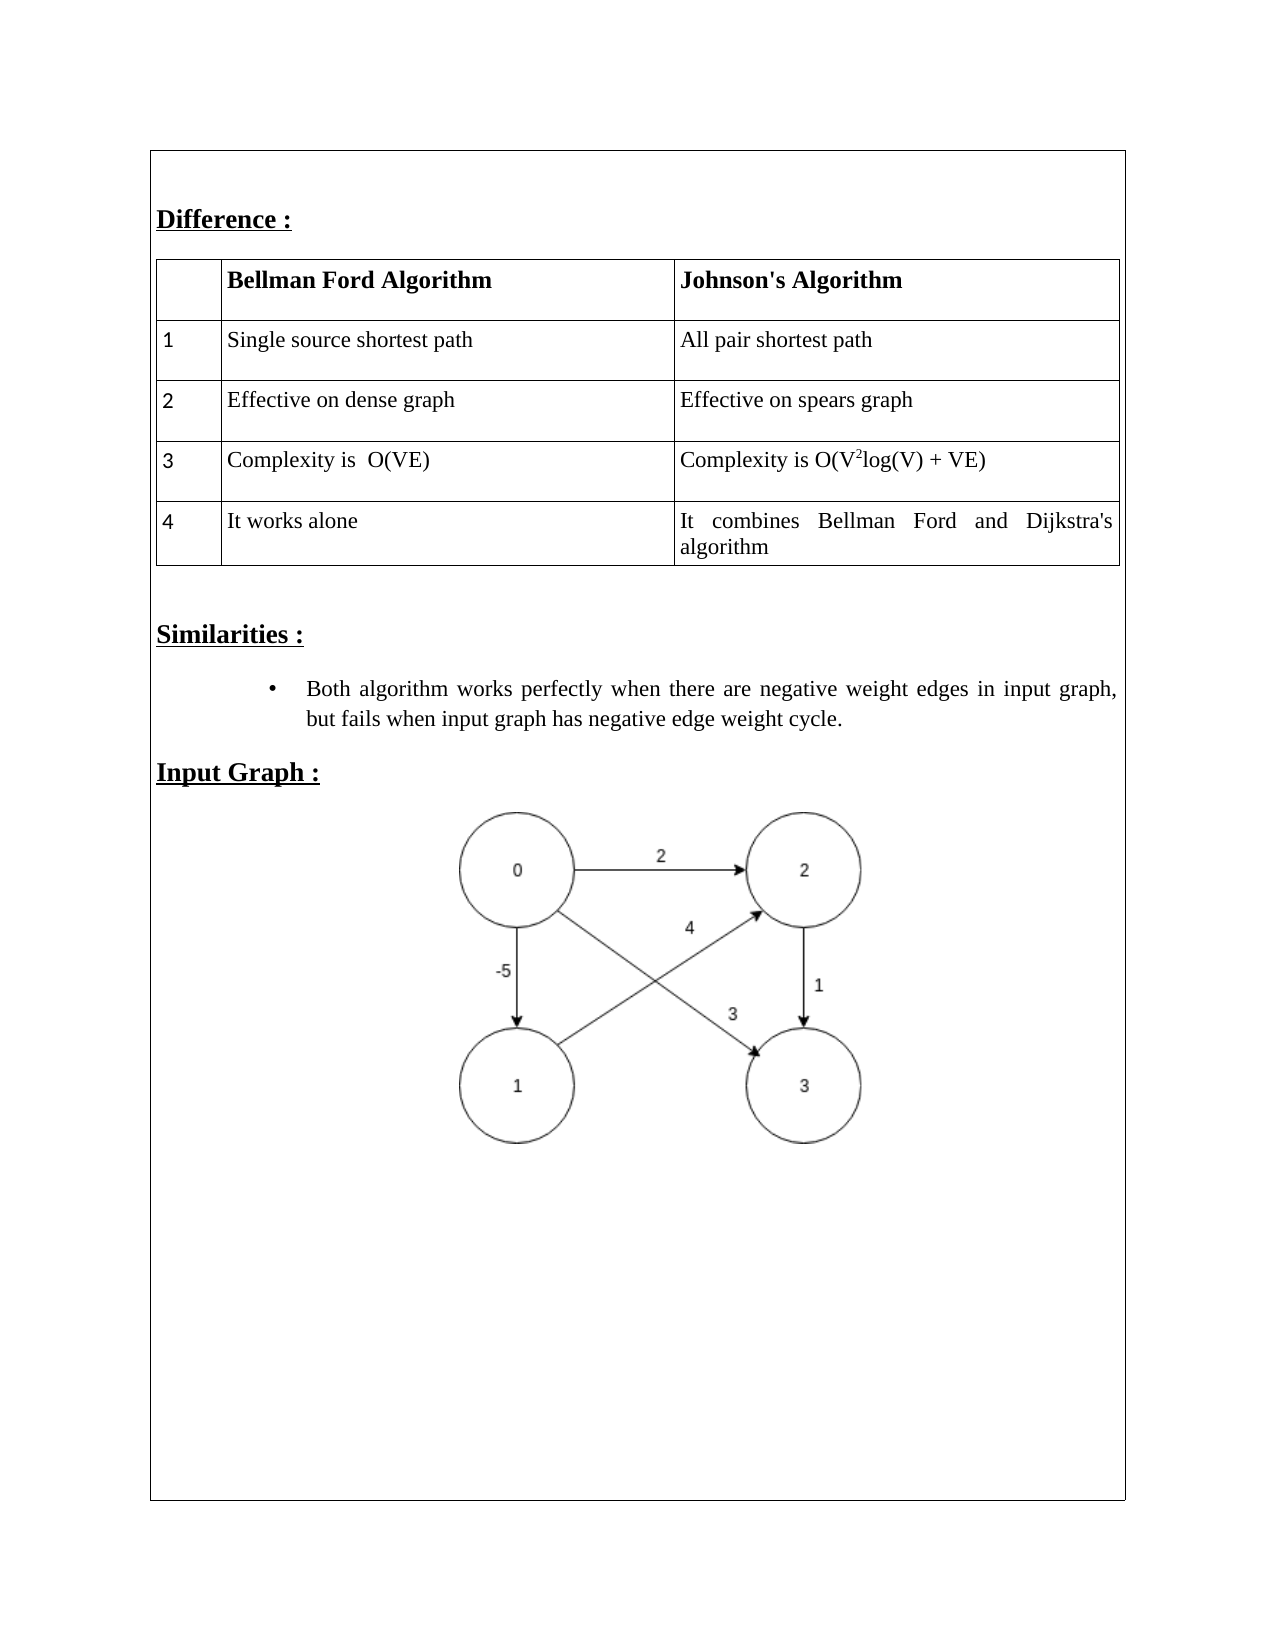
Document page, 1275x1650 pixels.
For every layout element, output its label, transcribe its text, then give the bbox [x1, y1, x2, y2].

table_cell Complexity is O(VE) [222, 442, 674, 501]
table_cell It combines Bellman Ford and Dijkstra's algorithm [675, 502, 1119, 565]
table_header [157, 260, 221, 320]
table_cell 2 [157, 381, 221, 441]
table_cell Complexity is O(V2log(V) + VE) [675, 442, 1119, 501]
text Similarities : [156, 618, 1119, 649]
picture [459, 812, 862, 1144]
table_cell Effective on spears graph [675, 381, 1119, 441]
table_header Johnson's Algorithm [675, 260, 1119, 320]
text Difference : [156, 203, 1119, 234]
table_cell It works alone [222, 502, 674, 565]
table_cell 1 [157, 321, 221, 380]
table_cell All pair shortest path [675, 321, 1119, 380]
list Both algorithm works perfectly when there are negative weight edges in input graph, but fails when input graph has negative edge weight cycle. [268, 675, 1119, 732]
table_cell 3 [157, 442, 221, 501]
text Input Graph : [156, 756, 1119, 787]
table_cell Effective on dense graph [222, 381, 674, 441]
table_cell 4 [157, 502, 221, 565]
table_cell Single source shortest path [222, 321, 674, 380]
table_header Bellman Ford Algorithm [222, 260, 674, 320]
